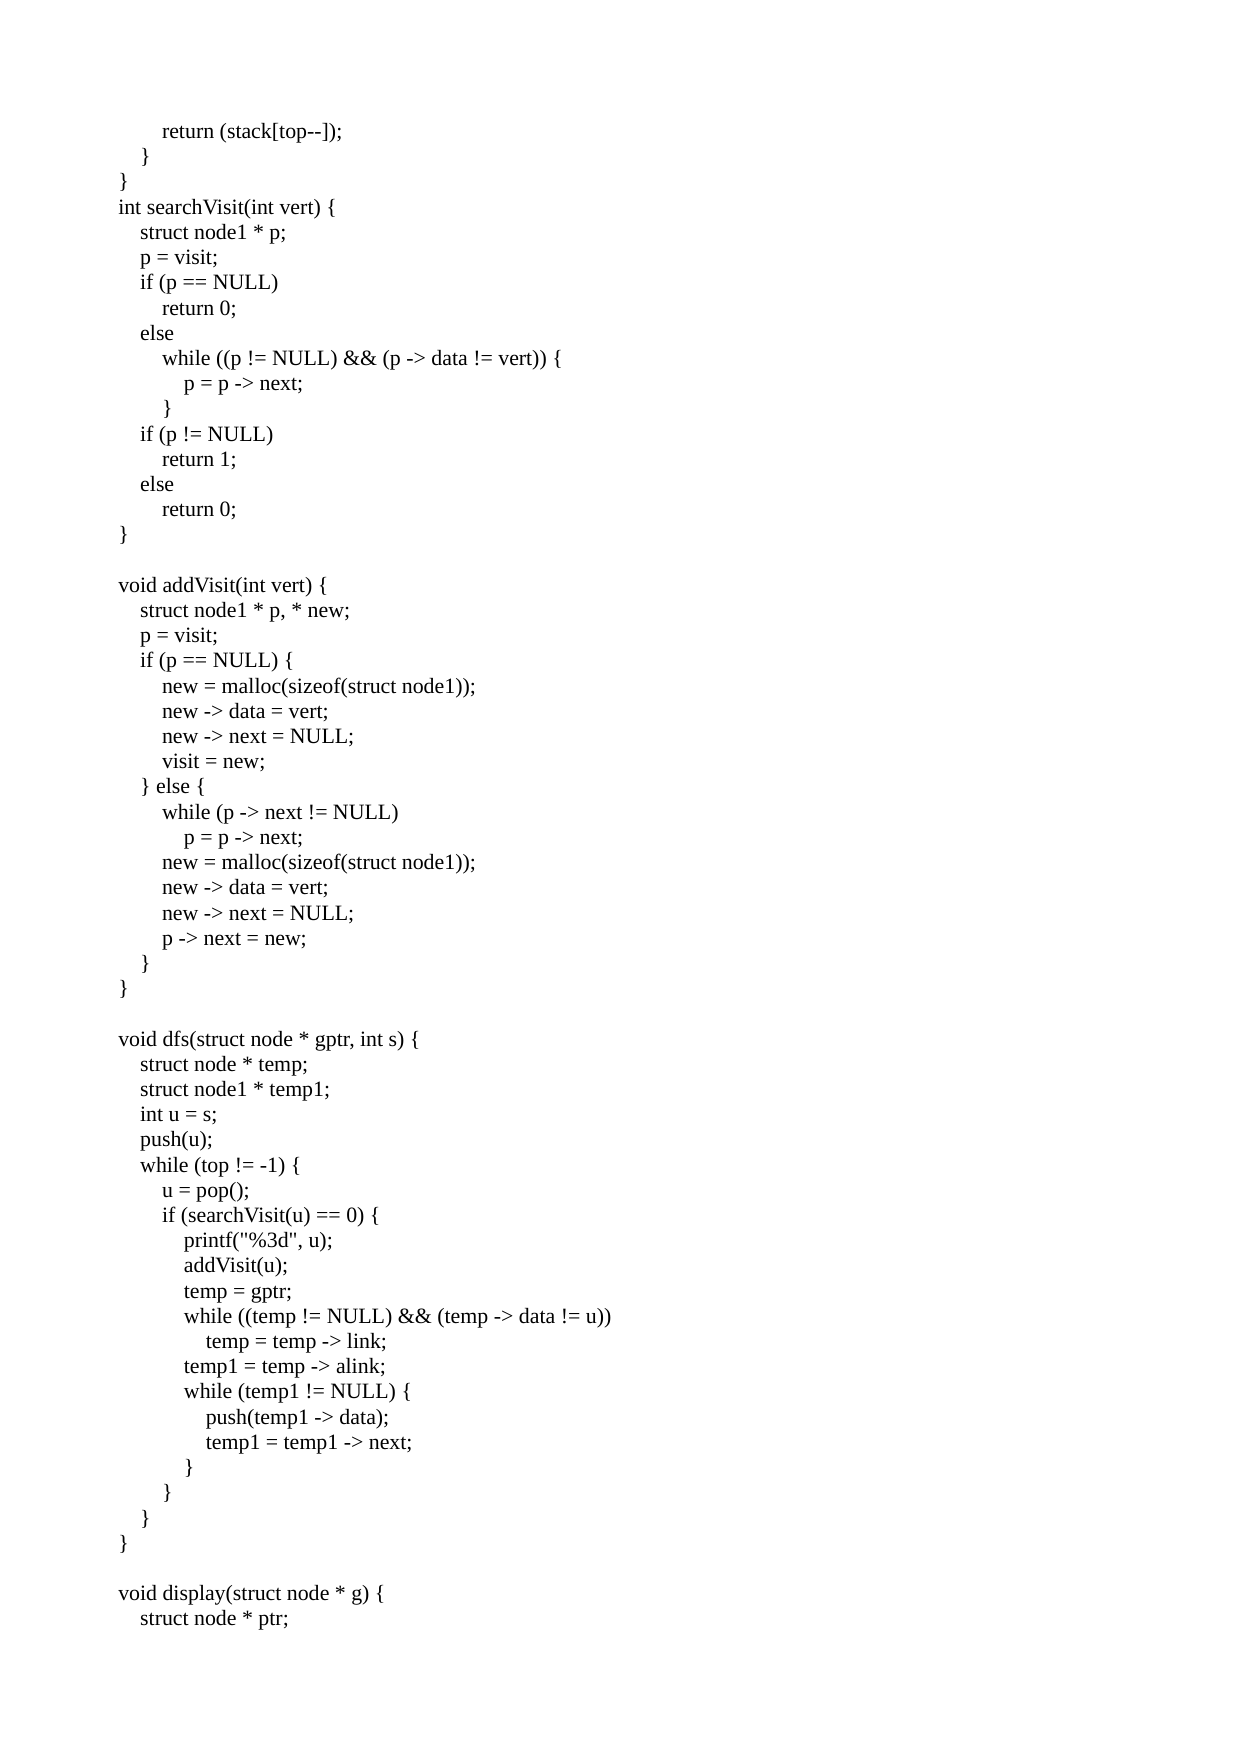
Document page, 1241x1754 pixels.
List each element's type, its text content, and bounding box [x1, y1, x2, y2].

text new -> next = NULL; [118, 899, 1122, 925]
text push(temp1 -> data); [118, 1404, 1122, 1429]
text void addVisit(int vert) { [118, 572, 1122, 597]
text } [118, 1530, 1122, 1555]
text while ((temp != NULL) && (temp -> data != u)) [118, 1303, 1122, 1328]
text temp = temp -> link; [118, 1328, 1122, 1353]
text p = p -> next; [118, 824, 1122, 849]
text push(u); [118, 1126, 1122, 1152]
text new = malloc(sizeof(struct node1)); [118, 849, 1122, 874]
text struct node1 * p, * new; [118, 597, 1122, 622]
text return 0; [118, 294, 1122, 320]
text if (p == NULL) [118, 269, 1122, 294]
text while (top != -1) { [118, 1152, 1122, 1177]
text printf("%3d", u); [118, 1227, 1122, 1252]
text new -> data = vert; [118, 698, 1122, 723]
text temp = gptr; [118, 1278, 1122, 1303]
text while (p -> next != NULL) [118, 799, 1122, 824]
text new = malloc(sizeof(struct node1)); [118, 673, 1122, 698]
text new -> next = NULL; [118, 723, 1122, 748]
text p = visit; [118, 622, 1122, 647]
text struct node * ptr; [118, 1605, 1122, 1631]
text return 0; [118, 496, 1122, 521]
text } else { [118, 773, 1122, 799]
text visit = new; [118, 748, 1122, 773]
text } [118, 168, 1122, 194]
text struct node1 * p; [118, 219, 1122, 244]
text else [118, 471, 1122, 496]
text temp1 = temp1 -> next; [118, 1429, 1122, 1454]
text if (p != NULL) [118, 421, 1122, 446]
text addVisit(u); [118, 1252, 1122, 1278]
text } [118, 395, 1122, 421]
text p -> next = new; [118, 925, 1122, 950]
text temp1 = temp -> alink; [118, 1353, 1122, 1378]
text else [118, 320, 1122, 345]
text while ((p != NULL) && (p -> data != vert)) { [118, 345, 1122, 370]
text new -> data = vert; [118, 874, 1122, 899]
text return 1; [118, 446, 1122, 471]
text int u = s; [118, 1101, 1122, 1126]
text p = visit; [118, 244, 1122, 269]
text struct node * temp; [118, 1051, 1122, 1076]
text struct node1 * temp1; [118, 1076, 1122, 1101]
text void display(struct node * g) { [118, 1580, 1122, 1605]
text if (p == NULL) { [118, 647, 1122, 673]
text while (temp1 != NULL) { [118, 1378, 1122, 1404]
text u = pop(); [118, 1177, 1122, 1202]
text } [118, 1479, 1122, 1504]
text } [118, 1504, 1122, 1530]
text if (searchVisit(u) == 0) { [118, 1202, 1122, 1227]
text } [118, 143, 1122, 168]
text } [118, 521, 1122, 547]
text return (stack[top--]); [118, 118, 1122, 143]
text p = p -> next; [118, 370, 1122, 395]
text } [118, 1454, 1122, 1479]
text } [118, 975, 1122, 1000]
text int searchVisit(int vert) { [118, 194, 1122, 219]
text void dfs(struct node * gptr, int s) { [118, 1026, 1122, 1051]
text } [118, 950, 1122, 975]
